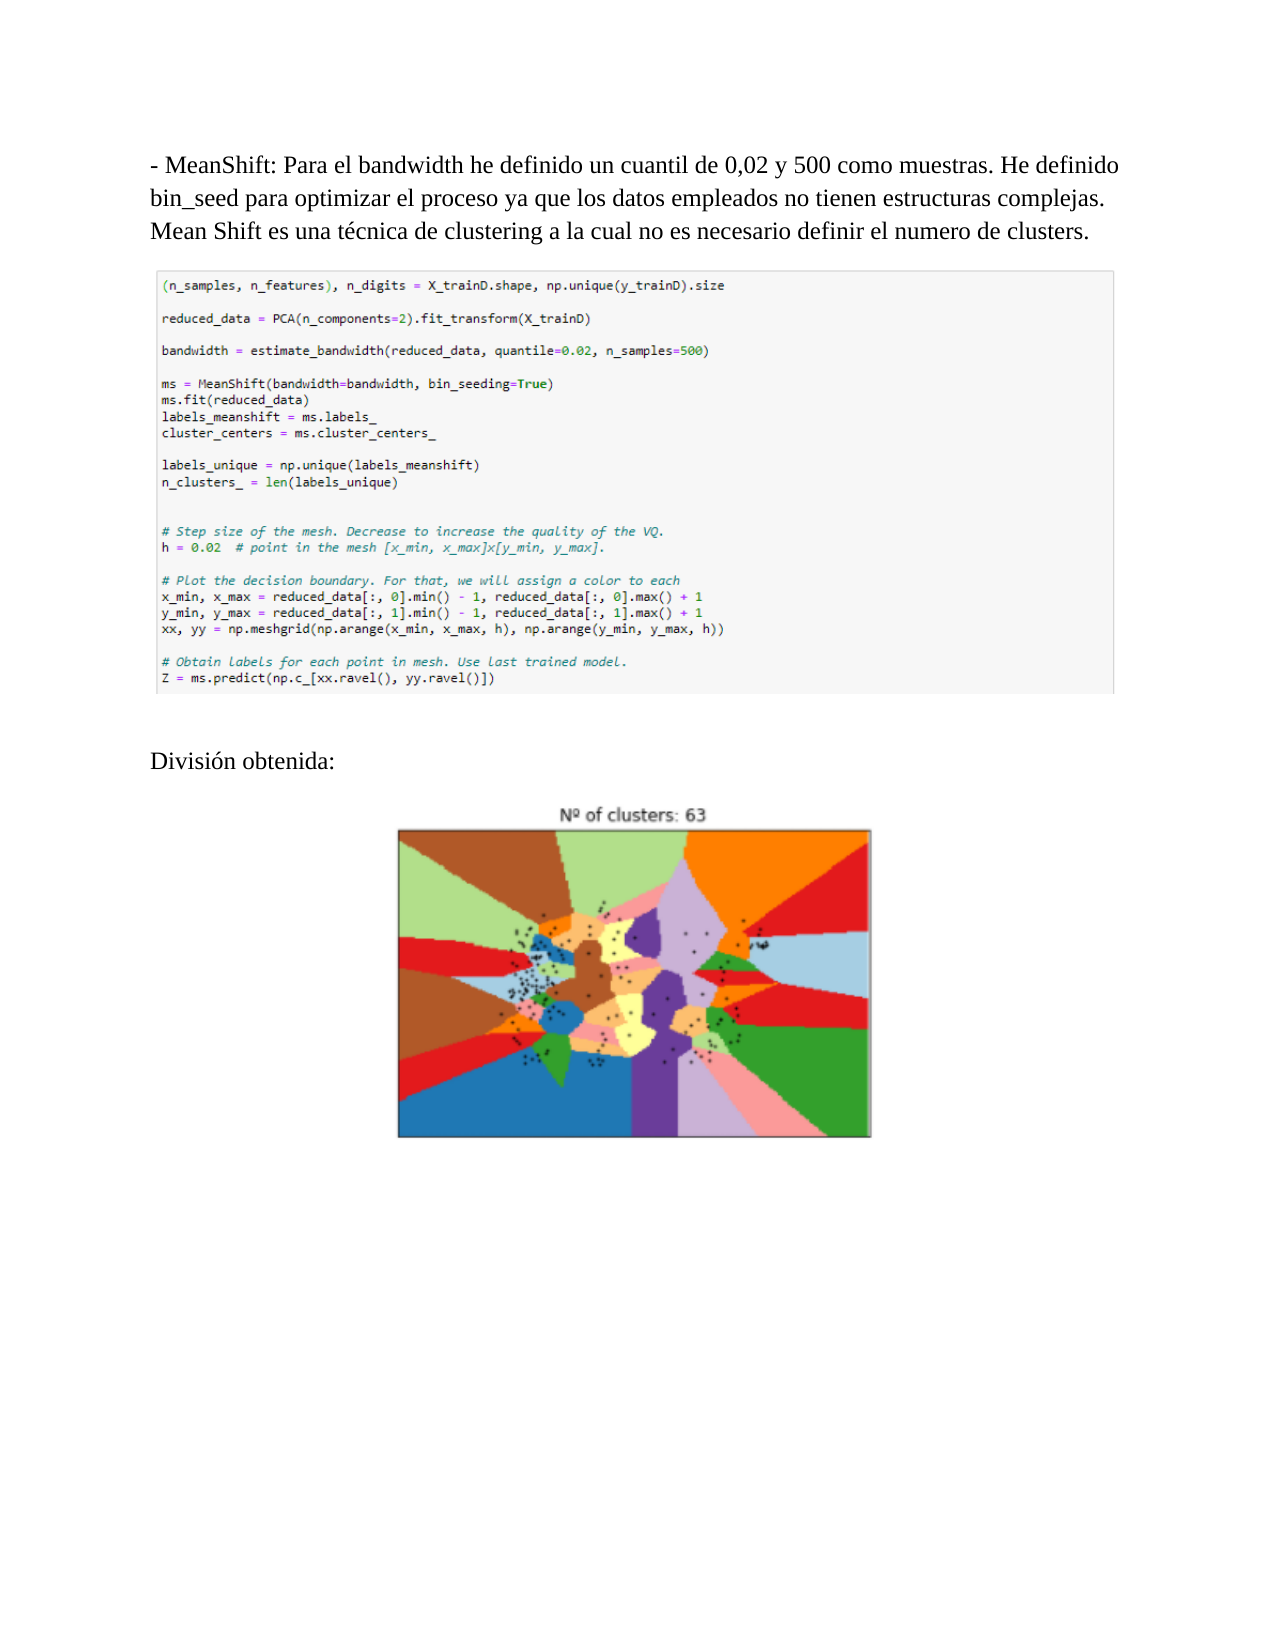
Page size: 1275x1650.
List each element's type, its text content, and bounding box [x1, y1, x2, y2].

picture [378, 793, 897, 1160]
text División obtenida: [150, 746, 1125, 775]
text - MeanShift: Para el bandwidth he definido un cuantil de 0,02 y 500 como muestras. He definido bin_seed para optimizar el proceso ya que los datos empleados no tienen estructuras complejas. Mean Shift es una técnica de clustering a la cual no es necesario definir el numero de clusters. [150, 150, 1125, 245]
picture [150, 263, 1125, 694]
